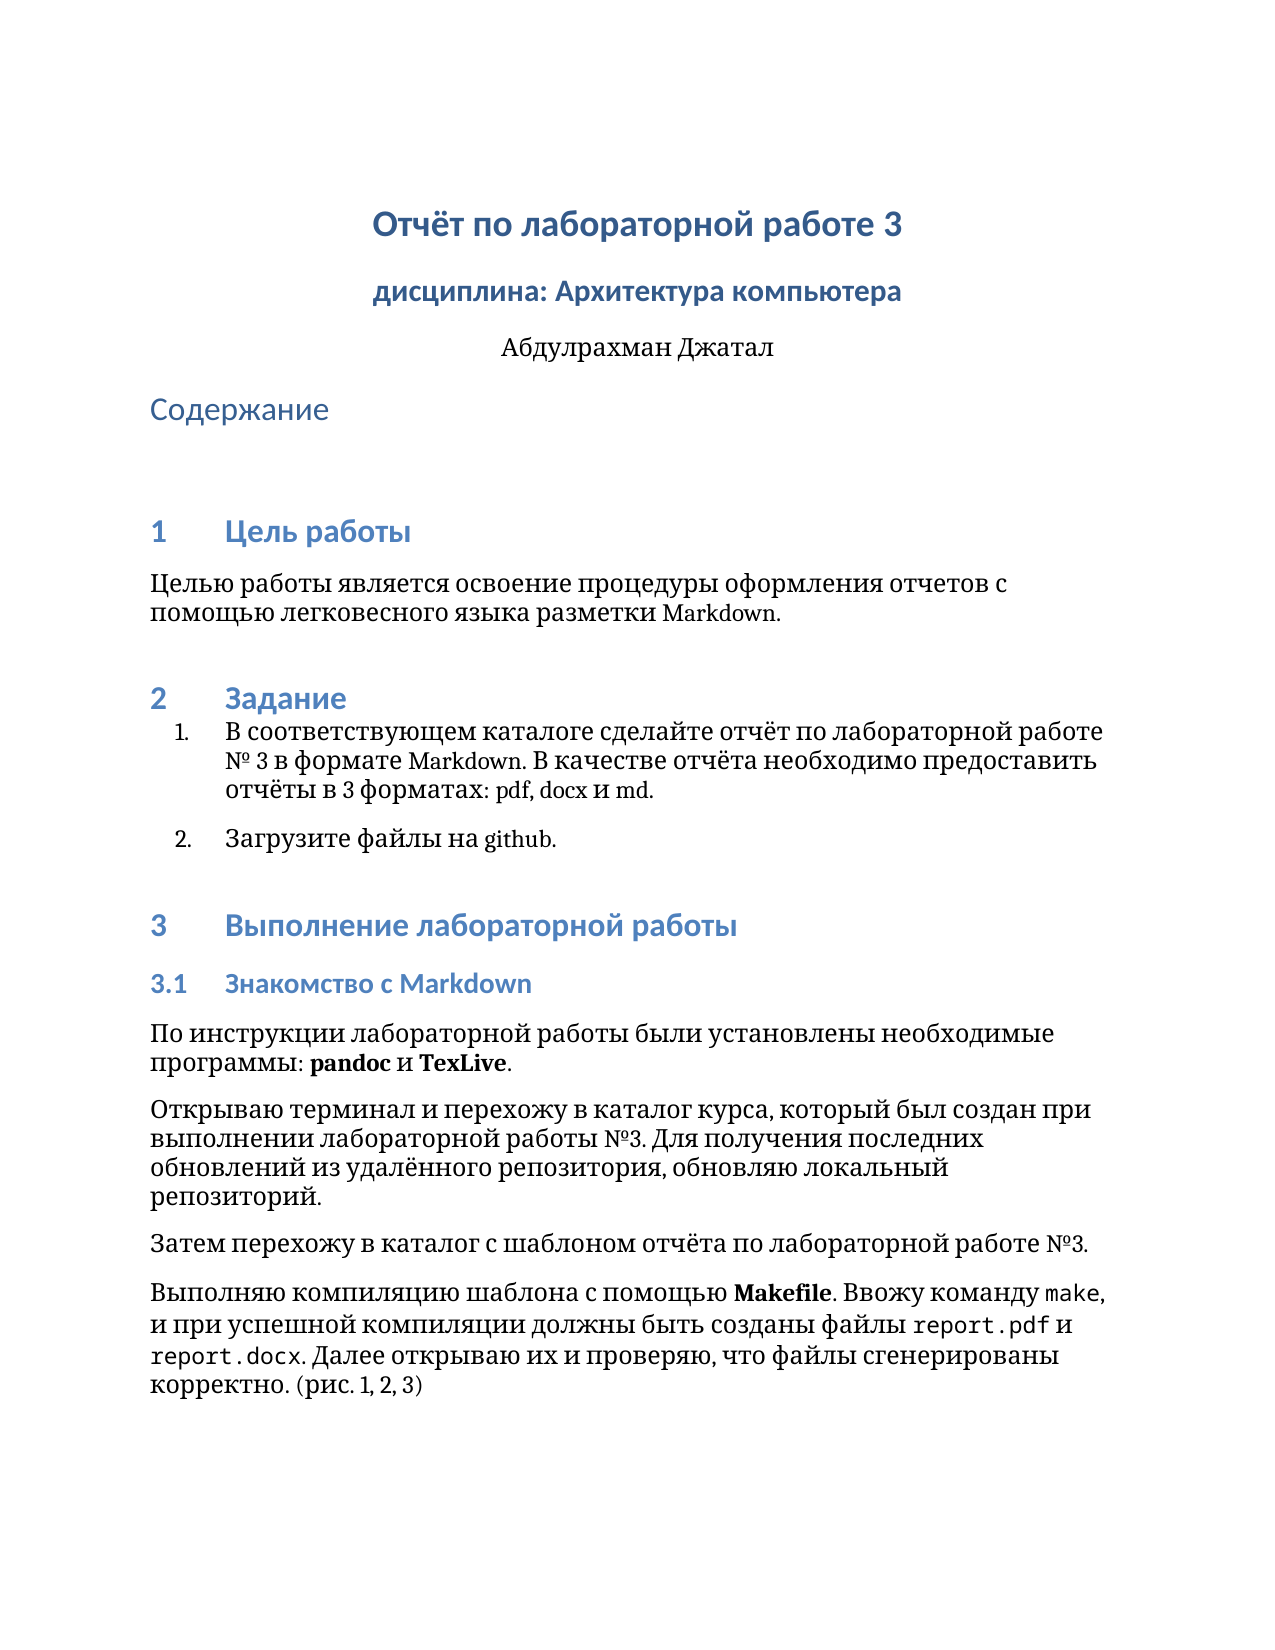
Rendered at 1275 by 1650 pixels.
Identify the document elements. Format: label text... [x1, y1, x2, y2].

subtitle дисциплина: Архитектура компьютера [150, 271, 1125, 309]
subtitle Содержание [150, 388, 1125, 428]
subtitle 2 Задание [150, 677, 1125, 718]
subtitle 3.1 Знакомство с Markdown [150, 966, 1125, 1001]
title Отчёт по лабораторной работе 3 [150, 200, 1125, 246]
text Абдулрахман Джатал [150, 334, 1125, 363]
text Открываю терминал и перехожу в каталог курса, который был создан при выполнении лабораторной работы №3. Для получения последних обновлений из удалённого репозитория, обновляю локальный репозиторий. [150, 1096, 1125, 1211]
subtitle 3 Выполнение лабораторной работы [150, 904, 1125, 945]
text Выполняю компиляцию шаблона с помощью Makefile. Ввожу команду make, и при успешной компиляции должны быть созданы файлы report.pdf и report.docx. Далее открываю их и проверяю, что файлы сгенерированы корректно. (рис. 1, 2, 3) [150, 1277, 1125, 1400]
text По инструкции лабораторной работы были установлены необходимые программы: pandoc и TexLive. [150, 1020, 1125, 1077]
text Затем перехожу в каталог с шаблоном отчёта по лабораторной работе №3. [150, 1230, 1125, 1259]
text Целью работы является освоение процедуры оформления отчетов с помощью легковесного языка разметки Markdown. [150, 570, 1125, 627]
list Загрузите файлы на github. [175, 825, 1125, 854]
list В соответствующем каталоге сделайте отчёт по лабораторной работе № 3 в формате Markdown. В качестве отчёта необходимо предоставить отчёты в 3 форматах: pdf, docx и md. [175, 718, 1125, 804]
subtitle 1 Цель работы [150, 510, 1125, 551]
